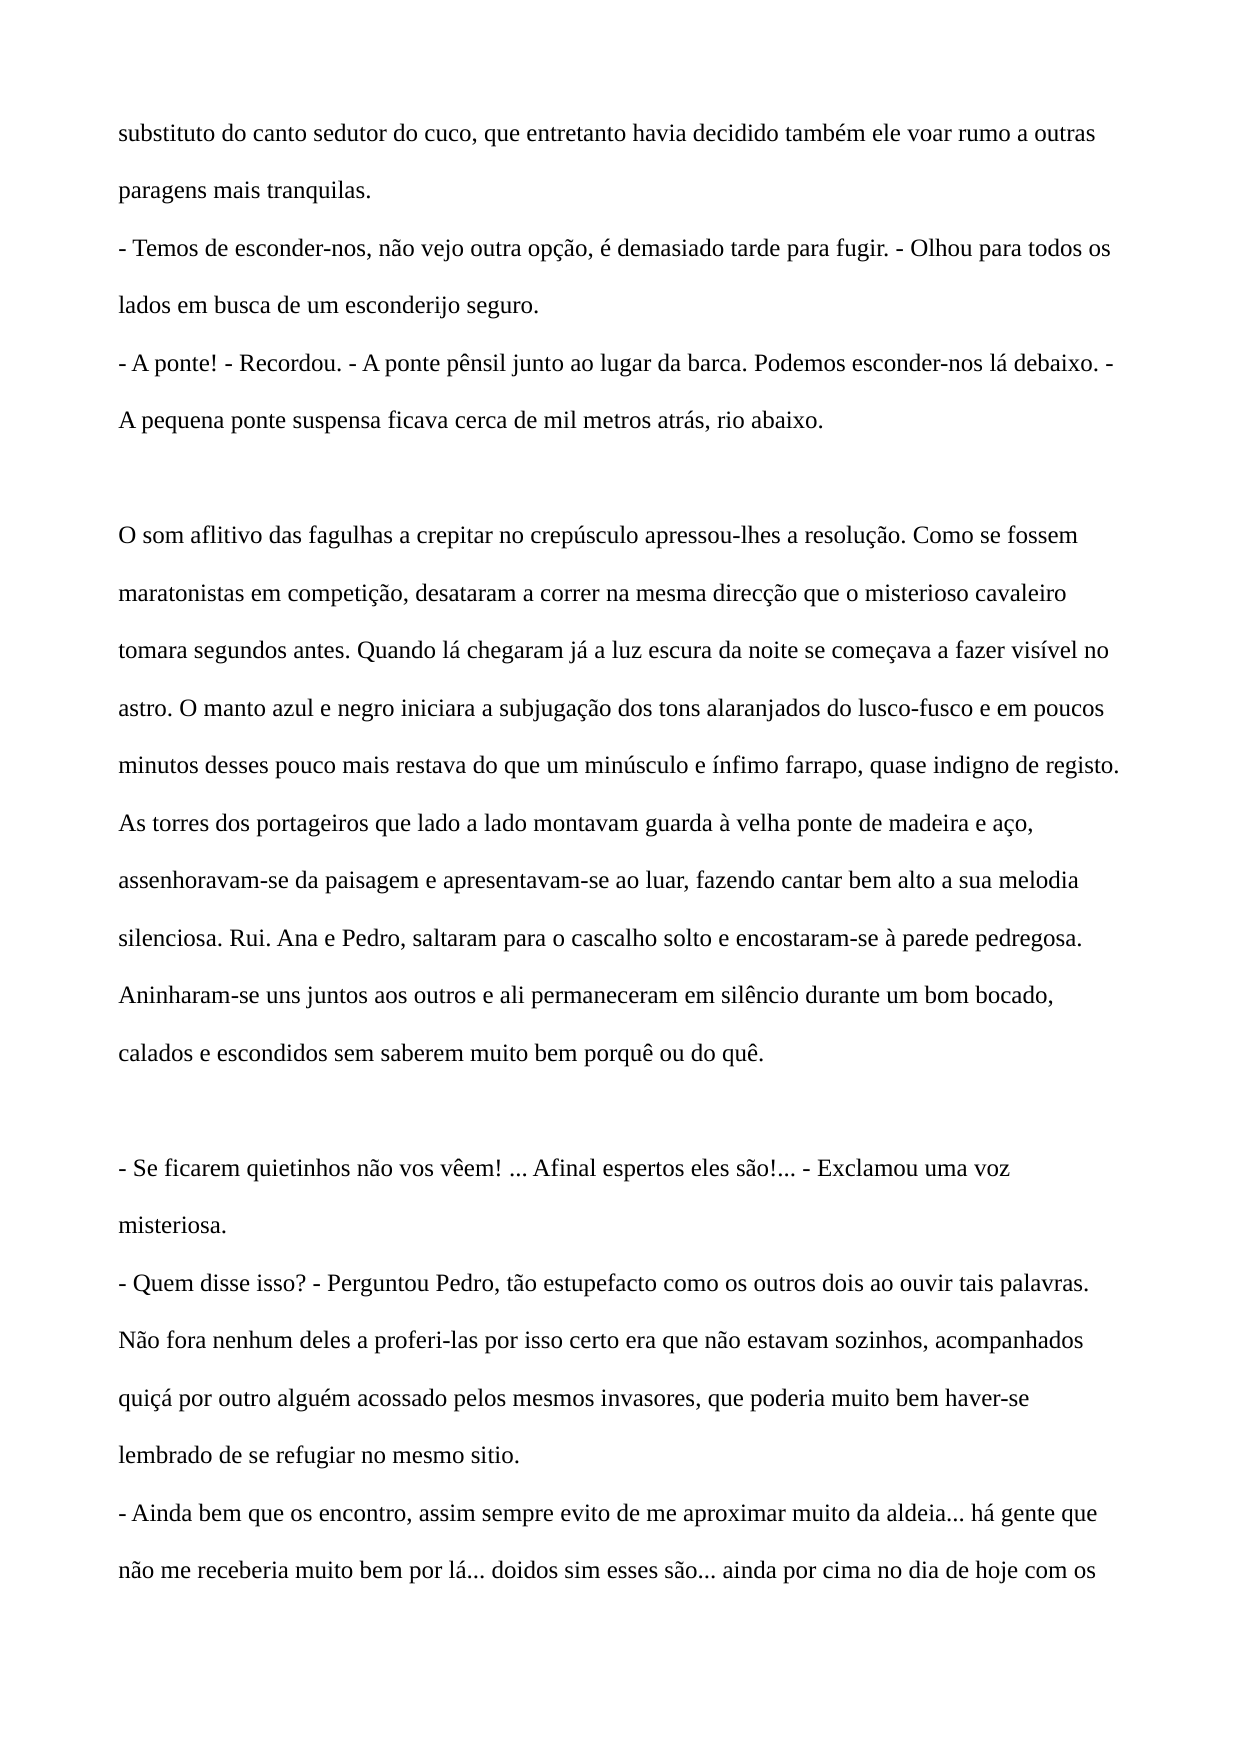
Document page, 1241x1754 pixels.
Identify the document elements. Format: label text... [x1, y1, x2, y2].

text - Se ficarem quietinhos não vos vêem! ... Afinal espertos eles são!... - Exclamou uma voz misteriosa. [118, 1153, 1122, 1239]
text substituto do canto sedutor do cuco, que entretanto havia decidido também ele voar rumo a outras paragens mais tranquilas. [118, 118, 1122, 204]
text - Temos de esconder-nos, não vejo outra opção, é demasiado tarde para fugir. - Olhou para todos os lados em busca de um esconderijo seguro. [118, 233, 1122, 319]
text - Quem disse isso? - Perguntou Pedro, tão estupefacto como os outros dois ao ouvir tais palavras. Não fora nenhum deles a proferi-las por isso certo era que não estavam sozinhos, acompanhados quiçá por outro alguém acossado pelos mesmos invasores, que poderia muito bem haver-se lembrado de se refugiar no mesmo sitio. [118, 1268, 1122, 1469]
text - Ainda bem que os encontro, assim sempre evito de me aproximar muito da aldeia... há gente que não me receberia muito bem por lá... doidos sim esses são... ainda por cima no dia de hoje com os [118, 1498, 1122, 1584]
text O som aflitivo das fagulhas a crepitar no crepúsculo apressou-lhes a resolução. Como se fossem maratonistas em competição, desataram a correr na mesma direcção que o misterioso cavaleiro tomara segundos antes. Quando lá chegaram já a luz escura da noite se começava a fazer visível no astro. O manto azul e negro iniciara a subjugação dos tons alaranjados do lusco-fusco e em poucos minutos desses pouco mais restava do que um minúsculo e ínfimo farrapo, quase indigno de registo. As torres dos portageiros que lado a lado montavam guarda à velha ponte de madeira e aço, assenhoravam-se da paisagem e apresentavam-se ao luar, fazendo cantar bem alto a sua melodia silenciosa. Rui. Ana e Pedro, saltaram para o cascalho solto e encostaram-se à parede pedregosa. Aninharam-se uns juntos aos outros e ali permaneceram em silêncio durante um bom bocado, calados e escondidos sem saberem muito bem porquê ou do quê. [118, 521, 1122, 1067]
text - A ponte! - Recordou. - A ponte pênsil junto ao lugar da barca. Podemos esconder-nos lá debaixo. - A pequena ponte suspensa ficava cerca de mil metros atrás, rio abaixo. [118, 348, 1122, 434]
